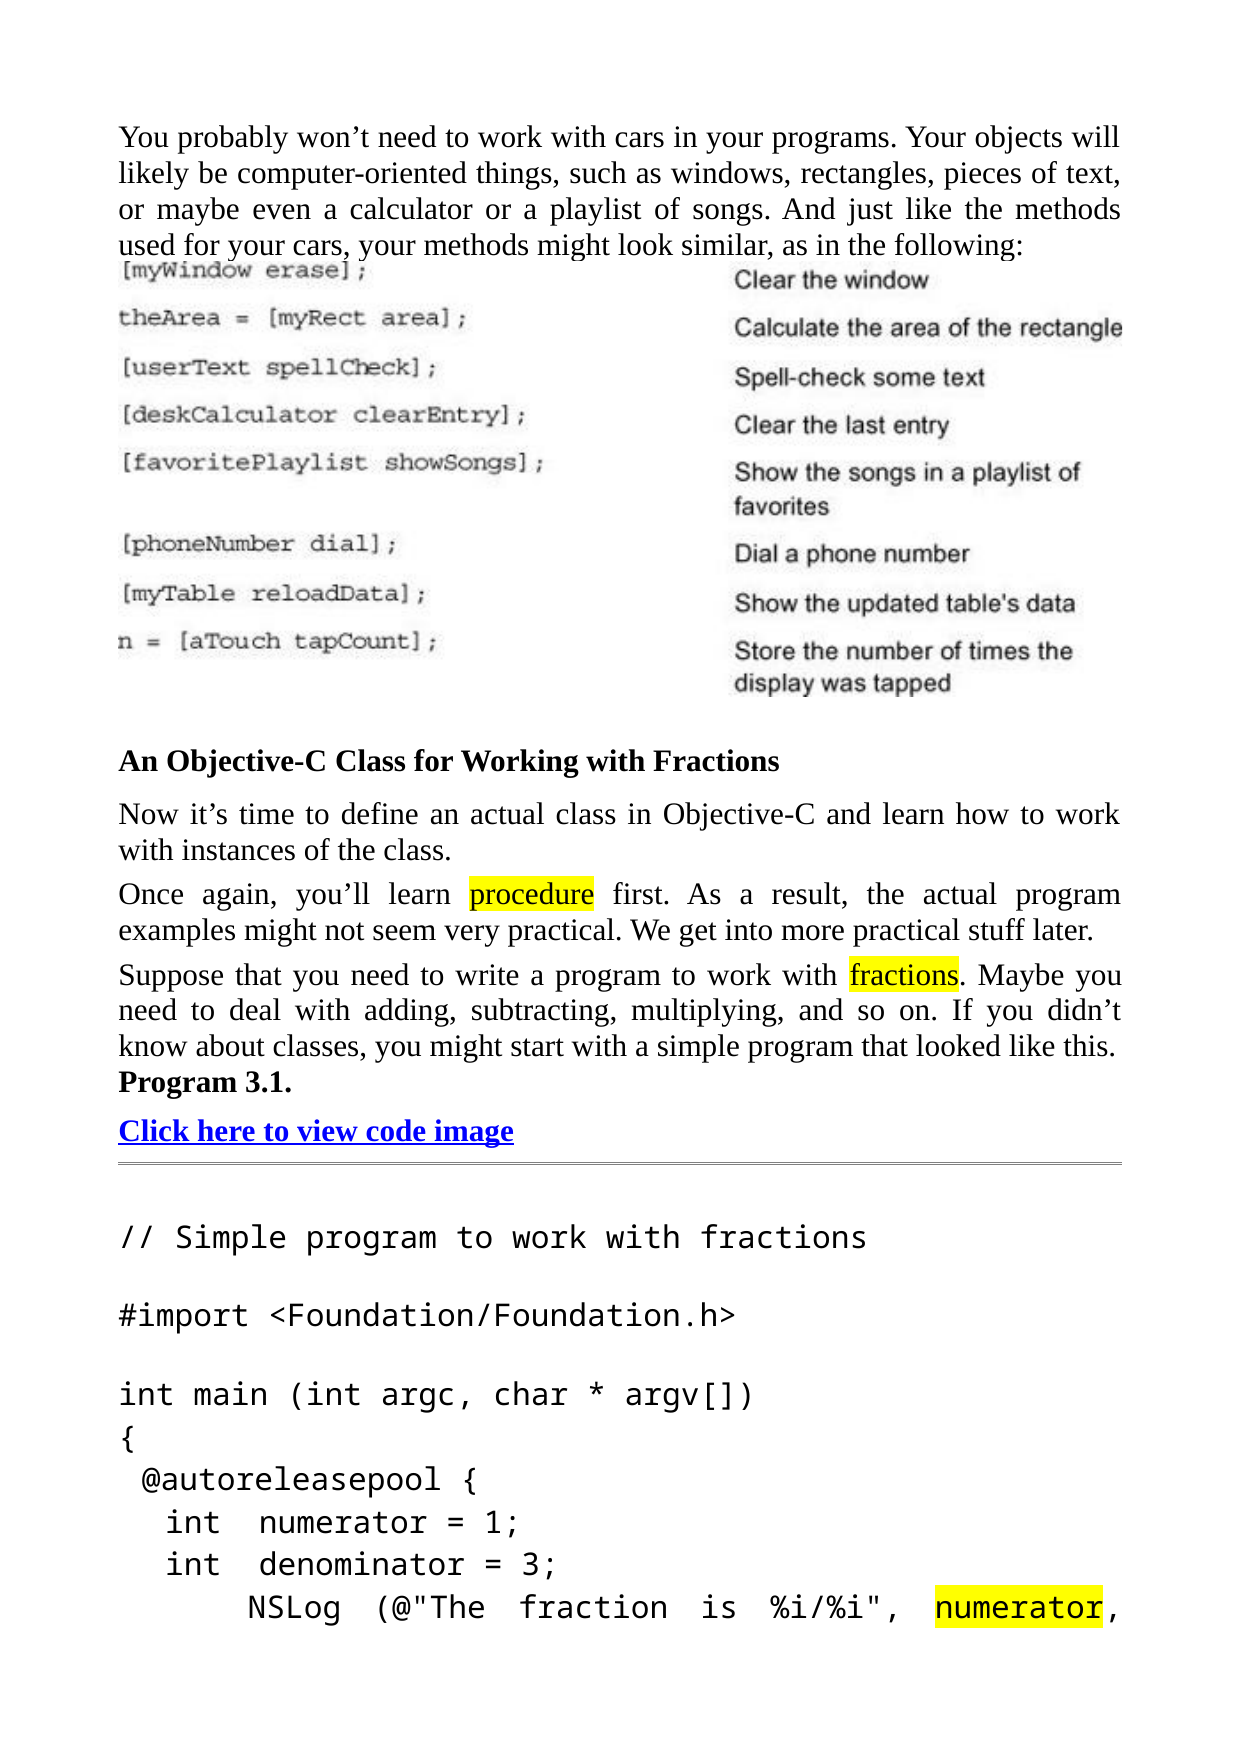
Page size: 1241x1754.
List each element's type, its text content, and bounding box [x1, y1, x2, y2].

text Suppose that you need to write a program to work with fractions. Maybe you need to deal with adding, subtracting, multiplying, and so on. If you didn’t know about classes, you might start with a simple program that looked like this. [118, 956, 1122, 1063]
text Click here to view code image [118, 1112, 1122, 1148]
text Now it’s time to define an actual class in Objective-C and learn how to work with instances of the class. [118, 795, 1122, 867]
picture [118, 261, 1123, 697]
text An Objective-C Class for Working with Fractions [118, 743, 1122, 779]
text // Simple program to work with fractions #import <Foundation/Foundation.h> int main (int argc, char * argv[]) { @autoreleasepool { int numerator = 1; int denominator = 3; NSLog (@"The fraction is %i/%i", numerator, [118, 1215, 1122, 1628]
text You probably won’t need to work with cars in your programs. Your objects will likely be computer-oriented things, such as windows, rectangles, pieces of text, or maybe even a calculator or a playlist of songs. And just like the methods used for your cars, your methods might look similar, as in the following: [118, 118, 1122, 261]
text Once again, you’ll learn procedure first. As a result, the actual program examples might not seem very practical. We get into more practical stuff later. [118, 876, 1122, 947]
text Program 3.1. [118, 1063, 1122, 1099]
